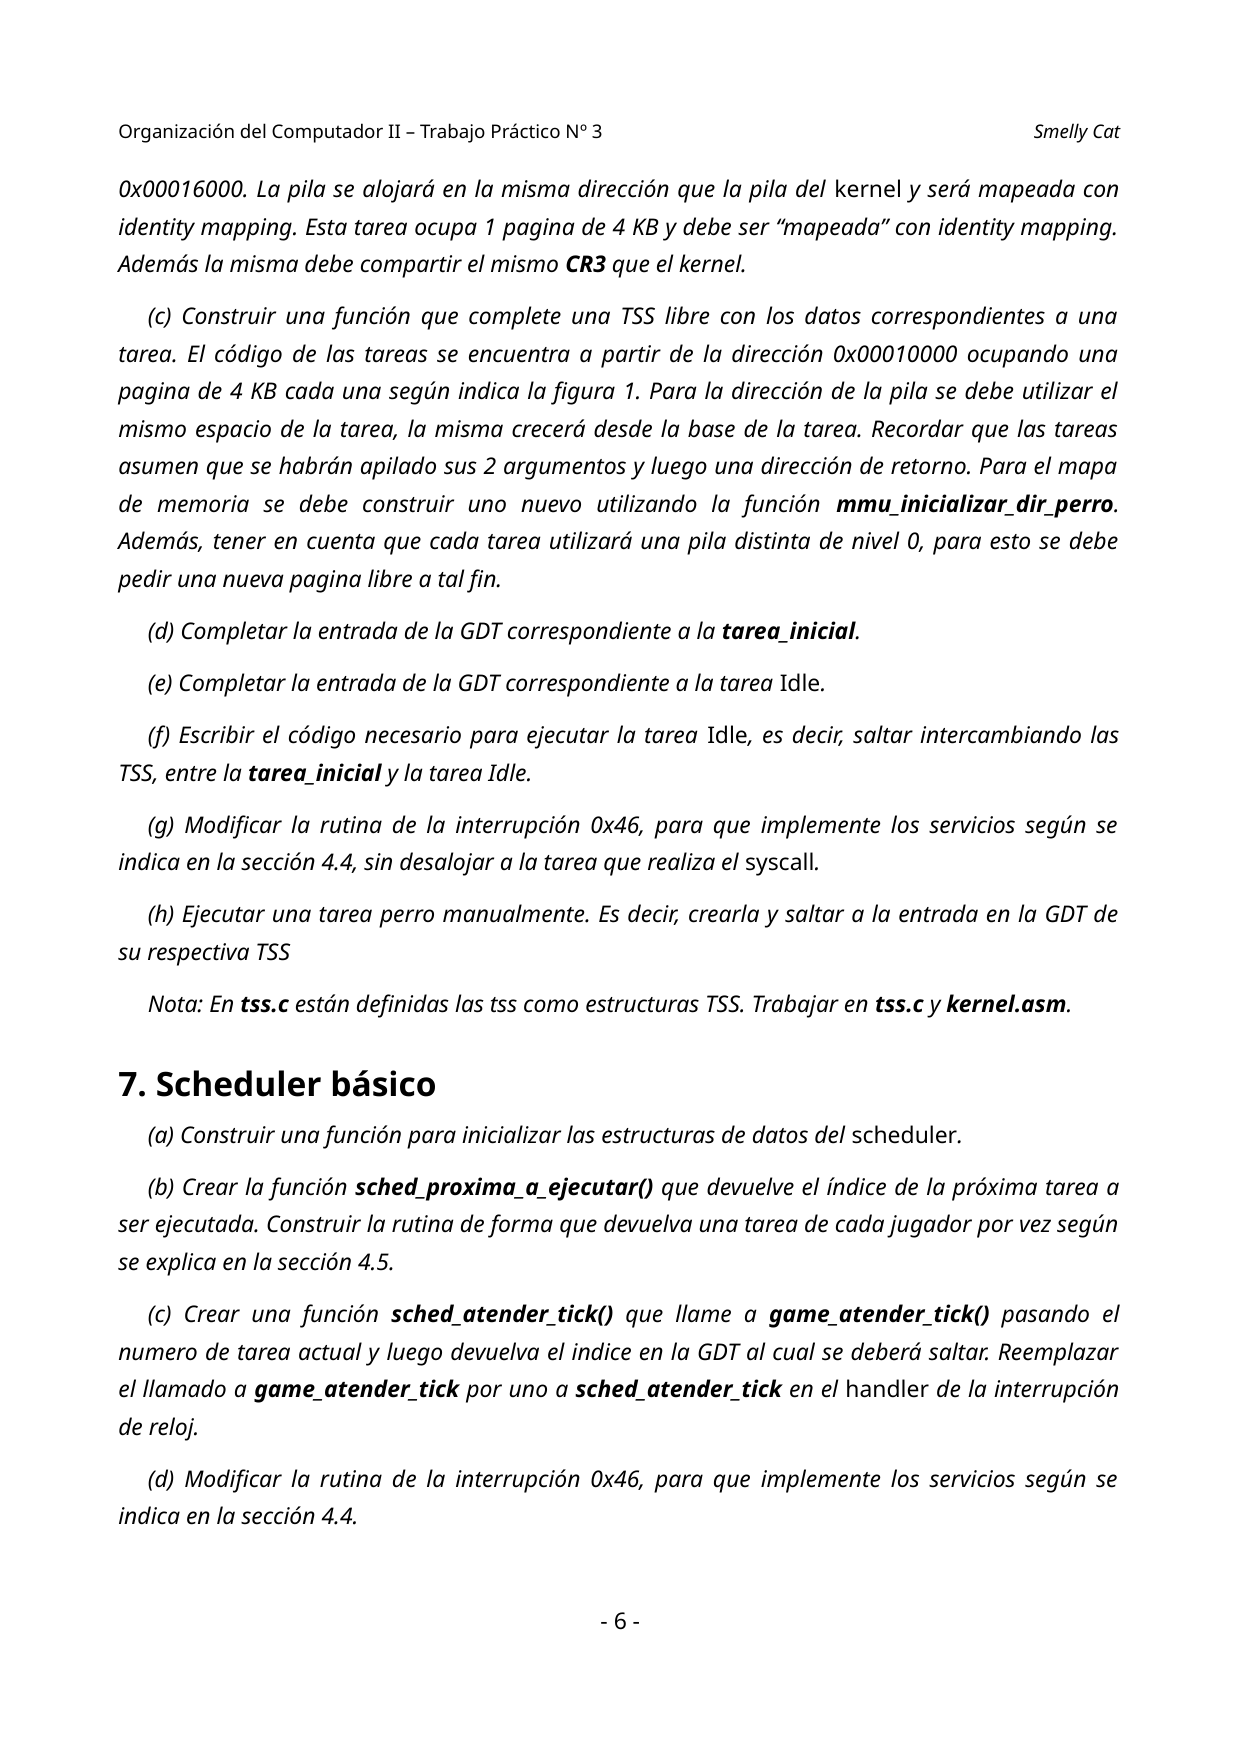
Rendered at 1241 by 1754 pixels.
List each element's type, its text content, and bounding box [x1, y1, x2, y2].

subtitle 7. Scheduler básico [118, 1061, 1122, 1106]
text (b) Crear la función sched_proxima_a_ejecutar() que devuelve el índice de la próxima tarea a ser ejecutada. Construir la rutina de forma que devuelva una tarea de cada jugador por vez según se explica en la sección 4.5. [118, 1171, 1122, 1277]
text (h) Ejecutar una tarea perro manualmente. Es decir, crearla y saltar a la entrada en la GDT de su respectiva TSS [118, 898, 1122, 967]
text (g) Modificar la rutina de la interrupción 0x46, para que implemente los servicios según se indica en la sección 4.4, sin desalojar a la tarea que realiza el syscall. [118, 808, 1122, 877]
text (a) Construir una función para inicializar las estructuras de datos del scheduler. [118, 1119, 1122, 1150]
text (e) Completar la entrada de la GDT correspondiente a la tarea Idle. [118, 667, 1122, 698]
text (c) Crear una función sched_atender_tick() que llame a game_atender_tick() pasando el numero de tarea actual y luego devuelva el indice en la GDT al cual se deberá saltar. Reemplazar el llamado a game_atender_tick por uno a sched_atender_tick en el handler de la interrupción de reloj. [118, 1298, 1122, 1442]
text 0x00016000. La pila se alojará en la misma dirección que la pila del kernel y será mapeada con identity mapping. Esta tarea ocupa 1 pagina de 4 KB y debe ser “mapeada” con identity mapping. Además la misma debe compartir el mismo CR3 que el kernel. [118, 173, 1122, 279]
text Nota: En tss.c están definidas las tss como estructuras TSS. Trabajar en tss.c y kernel.asm. [118, 988, 1122, 1019]
text (d) Modificar la rutina de la interrupción 0x46, para que implemente los servicios según se indica en la sección 4.4. [118, 1463, 1122, 1531]
text (c) Construir una función que complete una TSS libre con los datos correspondientes a una tarea. El código de las tareas se encuentra a partir de la dirección 0x00010000 ocupando una pagina de 4 KB cada una según indica la figura 1. Para la dirección de la pila se debe utilizar el mismo espacio de la tarea, la misma crecerá desde la base de la tarea. Recordar que las tareas asumen que se habrán apilado sus 2 argumentos y luego una dirección de retorno. Para el mapa de memoria se debe construir uno nuevo utilizando la función mmu_inicializar_dir_perro. Además, tener en cuenta que cada tarea utilizará una pila distinta de nivel 0, para esto se debe pedir una nueva pagina libre a tal fin. [118, 300, 1122, 594]
text (d) Completar la entrada de la GDT correspondiente a la tarea_inicial. [118, 615, 1122, 646]
text (f) Escribir el código necesario para ejecutar la tarea Idle, es decir, saltar intercambiando las TSS, entre la tarea_inicial y la tarea Idle. [118, 719, 1122, 788]
